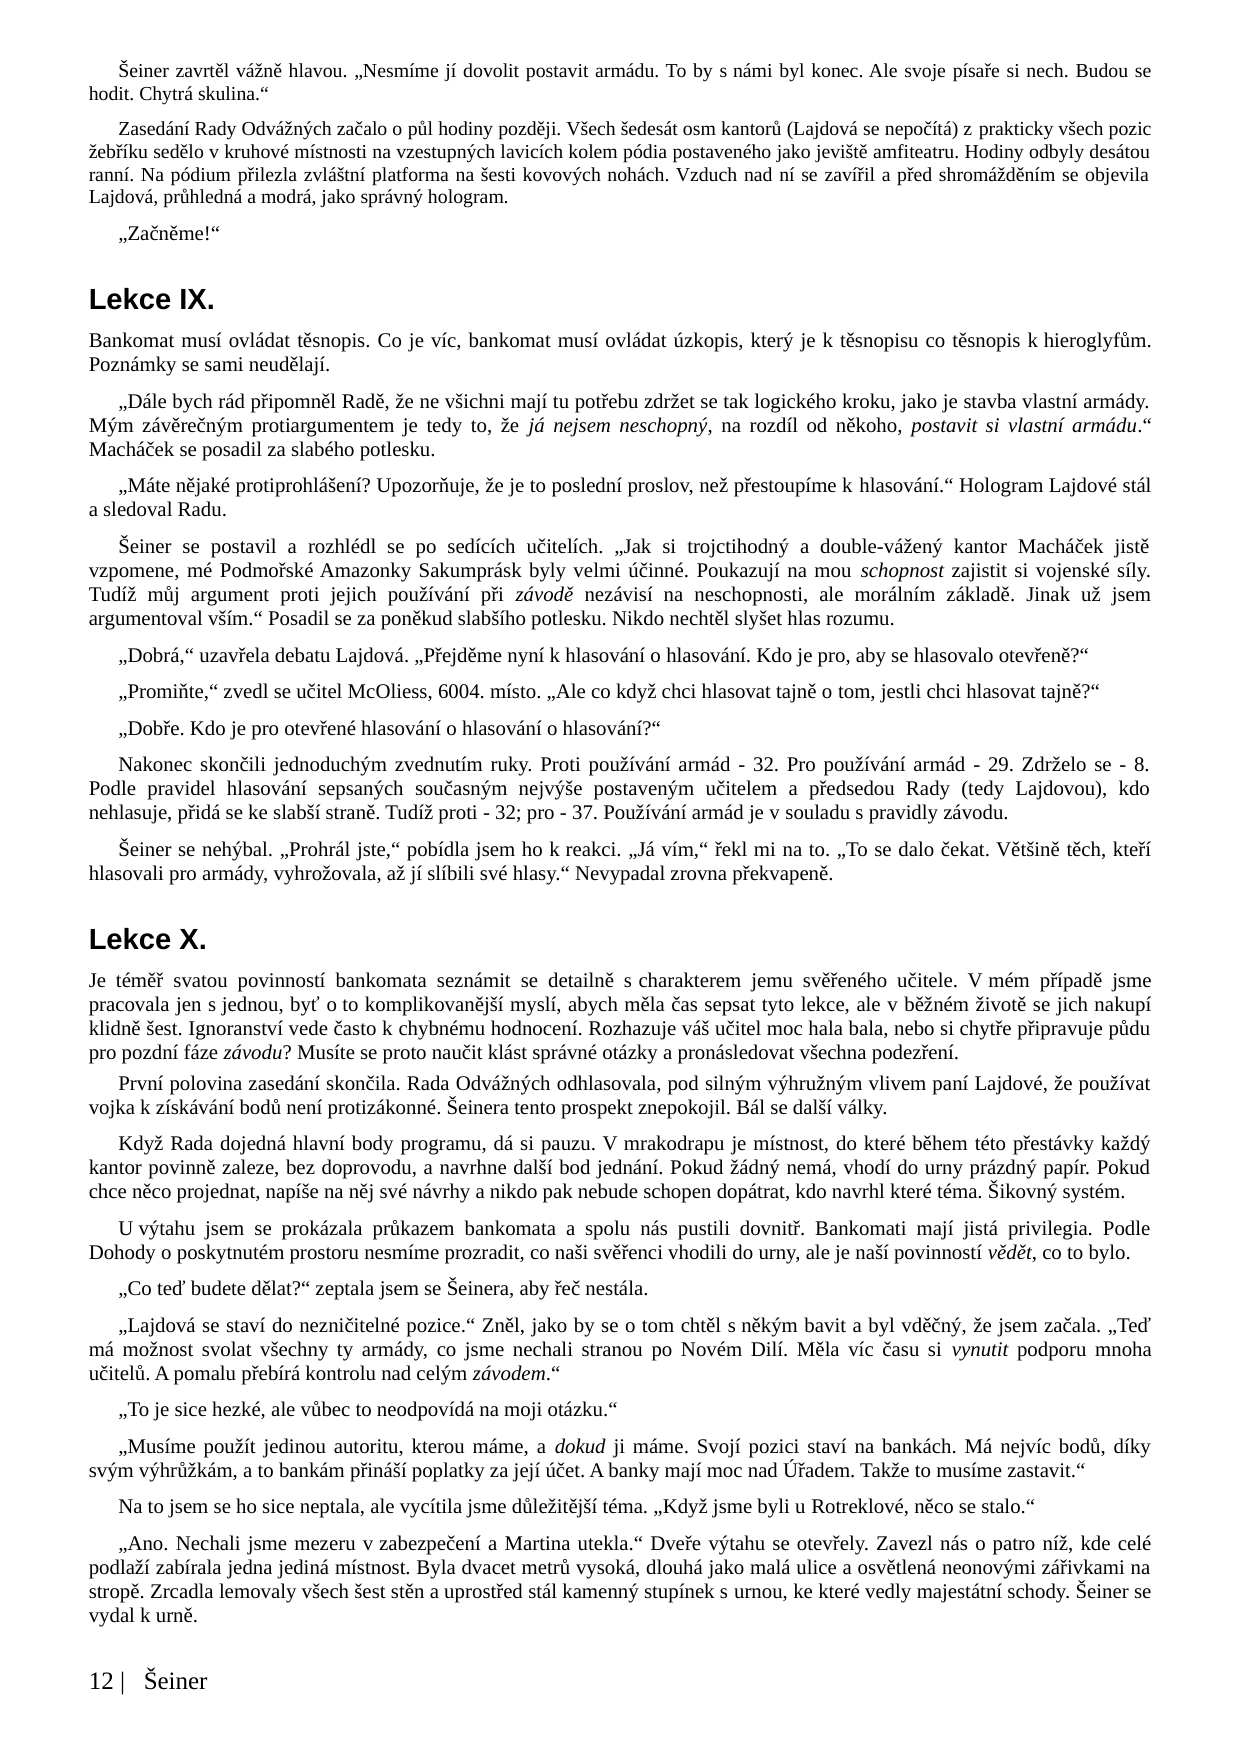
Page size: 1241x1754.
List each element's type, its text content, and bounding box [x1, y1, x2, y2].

text „Promiňte,“ zvedl se učitel McOliess, 6004. místo. „Ale co když chci hlasovat tajně o tom, jestli chci hlasovat tajně?“ [88, 679, 1152, 703]
text „Dobře. Kdo je pro otevřené hlasování o hlasování o hlasování?“ [88, 715, 1152, 739]
text „Máte nějaké protiprohlášení? Upozorňuje, že je to poslední proslov, než přestoupíme k hlasování.“ Hologram Lajdové stál a sledoval Radu. [88, 473, 1152, 521]
text Lekce IX. [88, 282, 1152, 316]
text Je téměř svatou povinností bankomata seznámit se detailně s charakterem jemu svěřeného učitele. V mém případě jsme pracovala jen s jednou, byť o to komplikovanější myslí, abych měla čas sepsat tyto lekce, ale v běžném životě se jich nakupí klidně šest. Ignoranství vede často k chybnému hodnocení. Rozhazuje váš učitel moc hala bala, nebo si chytře připravuje půdu pro pozdní fáze závodu? Musíte se proto naučit klást správné otázky a pronásledovat všechna podezření. [88, 968, 1152, 1064]
text „Ano. Nechali jsme mezeru v zabezpečení a Martina utekla.“ Dveře výtahu se otevřely. Zavezl nás o patro níž, kde celé podlaží zabírala jedna jediná místnost. Byla dvacet metrů vysoká, dlouhá jako malá ulice a osvětlená neonovými zářivkami na stropě. Zrcadla lemovaly všech šest stěn a uprostřed stál kamenný stupínek s urnou, ke které vedly majestátní schody. Šeiner se vydal k urně. [88, 1531, 1152, 1627]
text „Lajdová se staví do nezničitelné pozice.“ Zněl, jako by se o tom chtěl s někým bavit a byl vděčný, že jsem začala. „Teď má možnost svolat všechny ty armády, co jsme nechali stranou po Novém Dilí. Měla víc času si vynutit podporu mnoha učitelů. A pomalu přebírá kontrolu nad celým závodem.“ [88, 1313, 1152, 1385]
text Na to jsem se ho sice neptala, ale vycítila jsme důležitější téma. „Když jsme byli u Rotreklové, něco se stalo.“ [88, 1494, 1152, 1518]
text První polovina zasedání skončila. Rada Odvážných odhlasovala, pod silným výhružným vlivem paní Lajdové, že používat vojka k získávání bodů není protizákonné. Šeinera tento prospekt znepokojil. Bál se další války. [88, 1071, 1152, 1119]
text Bankomat musí ovládat těsnopis. Co je víc, bankomat musí ovládat úzkopis, který je k těsnopisu co těsnopis k hieroglyfům. Poznámky se sami neudělají. [88, 328, 1152, 376]
text „Dobrá,“ uzavřela debatu Lajdová. „Přejděme nyní k hlasování o hlasování. Kdo je pro, aby se hlasovalo otevřeně?“ [88, 642, 1152, 667]
text „Dále bych rád připomněl Radě, že ne všichni mají tu potřebu zdržet se tak logického kroku, jako je stavba vlastní armády. Mým závěrečným protiargumentem je tedy to, že já nejsem neschopný, na rozdíl od někoho, postavit si vlastní armádu.“ Macháček se posadil za slabého potlesku. [88, 389, 1152, 461]
text „Musíme použít jedinou autoritu, kterou máme, a dokud ji máme. Svojí pozici staví na bankách. Má nejvíc bodů, díky svým výhrůžkám, a to bankám přináší poplatky za její účet. A banky mají moc nad Úřadem. Takže to musíme zastavit.“ [88, 1434, 1152, 1482]
text Když Rada dojedná hlavní body programu, dá si pauzu. V mrakodrapu je místnost, do které během této přestávky každý kantor povinně zaleze, bez doprovodu, a navrhne další bod jednání. Pokud žádný nemá, vhodí do urny prázdný papír. Pokud chce něco projednat, napíše na něj své návrhy a nikdo pak nebude schopen dopátrat, kdo navrhl které téma. Šikovný systém. [88, 1131, 1152, 1203]
text U výtahu jsem se prokázala průkazem bankomata a spolu nás pustili dovnitř. Bankomati mají jistá privilegia. Podle Dohody o poskytnutém prostoru nesmíme prozradit, co naši svěřenci vhodili do urny, ale je naší povinností vědět, co to bylo. [88, 1216, 1152, 1264]
text Nakonec skončili jednoduchým zvednutím ruky. Proti používání armád - 32. Pro používání armád - 29. Zdrželo se - 8. Podle pravidel hlasování sepsaných současným nejvýše postaveným učitelem a předsedou Rady (tedy Lajdovou), kdo nehlasuje, přidá se ke slabší straně. Tudíž proti - 32; pro - 37. Používání armád je v souladu s pravidly závodu. [88, 752, 1152, 824]
text Lekce X. [88, 922, 1152, 956]
text „Co teď budete dělat?“ zeptala jsem se Šeinera, aby řeč nestála. [88, 1276, 1152, 1300]
text Zasedání Rady Odvážných začalo o půl hodiny později. Všech šedesát osm kantorů (Lajdová se nepočítá) z prakticky všech pozic žebříku sedělo v kruhové místnosti na vzestupných lavicích kolem pódia postaveného jako jeviště amfiteatru. Hodiny odbyly desátou ranní. Na pódium přilezla zvláštní platforma na šesti kovových nohách. Vzduch nad ní se zavířil a před shromážděním se objevila Lajdová, průhledná a modrá, jako správný hologram. [88, 117, 1152, 208]
text Šeiner zavrtěl vážně hlavou. „Nesmíme jí dovolit postavit armádu. To by s námi byl konec. Ale svoje písaře si nech. Budou se hodit. Chytrá skulina.“ [88, 59, 1152, 105]
text „To je sice hezké, ale vůbec to neodpovídá na moji otázku.“ [88, 1397, 1152, 1421]
text Šeiner se nehýbal. „Prohrál jste,“ pobídla jsem ho k reakci. „Já vím,“ řekl mi na to. „To se dalo čekat. Většině těch, kteří hlasovali pro armády, vyhrožovala, až jí slíbili své hlasy.“ Nevypadal zrovna překvapeně. [88, 836, 1152, 884]
text „Začněme!“ [88, 221, 1152, 245]
text Šeiner se postavil a rozhlédl se po sedících učitelích. „Jak si trojctihodný a double-vážený kantor Macháček jistě vzpomene, mé Podmořské Amazonky Sakumprásk byly velmi účinné. Poukazují na mou schopnost zajistit si vojenské síly. Tudíž můj argument proti jejich používání při závodě nezávisí na neschopnosti, ale morálním základě. Jinak už jsem argumentoval vším.“ Posadil se za poněkud slabšího potlesku. Nikdo nechtěl slyšet hlas rozumu. [88, 534, 1152, 630]
